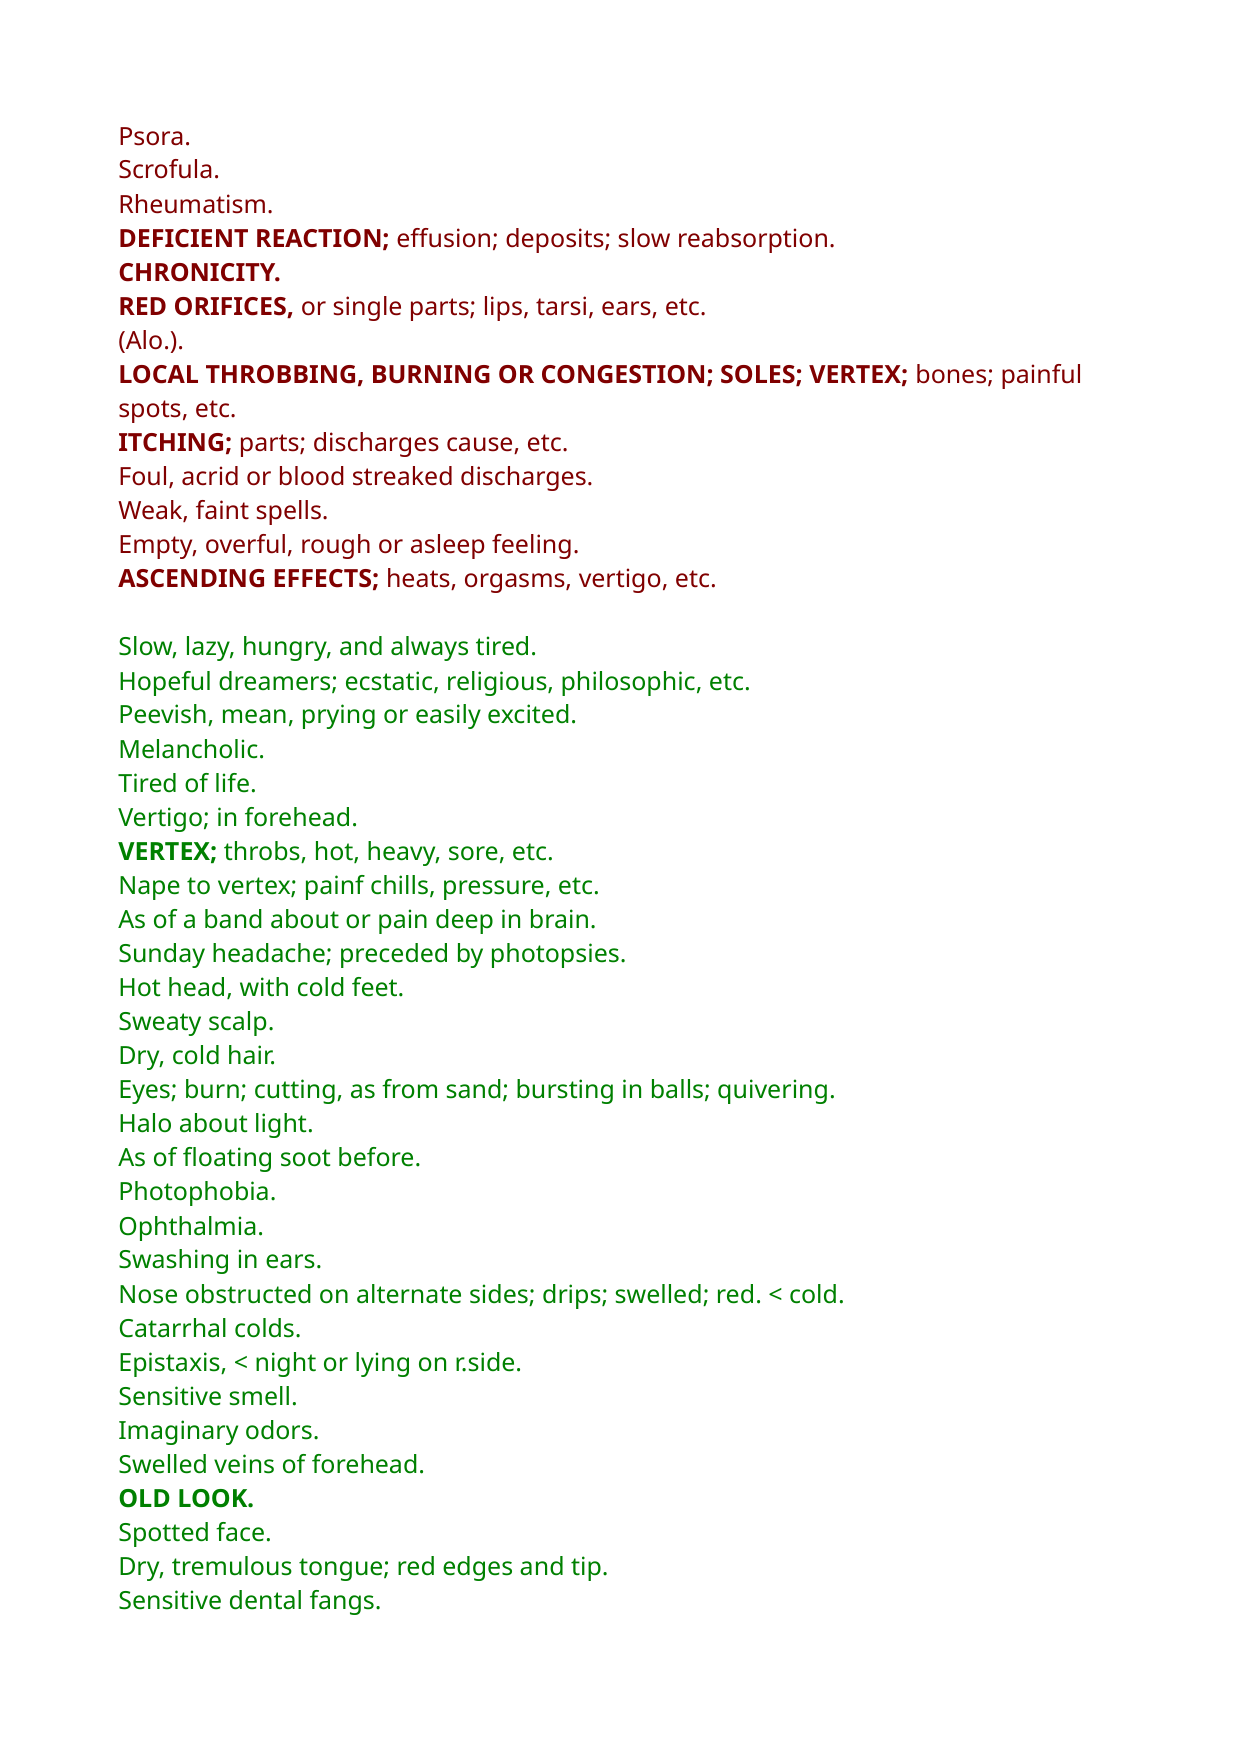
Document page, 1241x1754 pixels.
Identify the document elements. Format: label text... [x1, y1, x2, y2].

text Psora. [118, 118, 1122, 152]
text Sunday headache; preceded by photopsies. [118, 936, 1122, 970]
text Nape to vertex; painf chills, pressure, etc. [118, 867, 1122, 902]
text Epistaxis, < night or lying on r.side. [118, 1344, 1122, 1378]
text (Alo.). [118, 322, 1122, 357]
text Slow, lazy, hungry, and always tired. [118, 629, 1122, 663]
text LOCAL THROBBING, BURNING OR CONGESTION; SOLES; VERTEX; bones; painful spots, etc. [118, 357, 1122, 425]
text Spotted face. [118, 1515, 1122, 1549]
text Weak, faint spells. [118, 493, 1122, 527]
text Eyes; burn; cutting, as from sand; bursting in balls; quivering. [118, 1072, 1122, 1106]
text Hopeful dreamers; ecstatic, religious, philosophic, etc. [118, 663, 1122, 697]
text As of floating soot before. [118, 1140, 1122, 1174]
text Melancholic. [118, 731, 1122, 765]
text CHRONICITY. [118, 254, 1122, 288]
text Tired of life. [118, 765, 1122, 799]
text Ophthalmia. [118, 1208, 1122, 1242]
text ITCHING; parts; discharges cause, etc. [118, 425, 1122, 459]
text Sensitive smell. [118, 1378, 1122, 1412]
text VERTEX; throbs, hot, heavy, sore, etc. [118, 833, 1122, 867]
text Photophobia. [118, 1174, 1122, 1208]
text Catarrhal colds. [118, 1310, 1122, 1344]
text Dry, tremulous tongue; red edges and tip. [118, 1549, 1122, 1583]
text Swashing in ears. [118, 1242, 1122, 1276]
text Nose obstructed on alternate sides; drips; swelled; red. < cold. [118, 1276, 1122, 1310]
text Sweaty scalp. [118, 1004, 1122, 1038]
text Swelled veins of forehead. [118, 1447, 1122, 1481]
text Scrofula. [118, 152, 1122, 186]
text Peevish, mean, prying or easily excited. [118, 697, 1122, 731]
text Rheumatism. [118, 186, 1122, 220]
text As of a band about or pain deep in brain. [118, 902, 1122, 936]
text Halo about light. [118, 1106, 1122, 1140]
text Hot head, with cold feet. [118, 970, 1122, 1004]
text OLD LOOK. [118, 1481, 1122, 1515]
text ASCENDING EFFECTS; heats, orgasms, vertigo, etc. [118, 561, 1122, 595]
text RED ORIFICES, or single parts; lips, tarsi, ears, etc. [118, 288, 1122, 322]
text Dry, cold hair. [118, 1038, 1122, 1072]
text Sensitive dental fangs. [118, 1583, 1122, 1617]
text Foul, acrid or blood streaked discharges. [118, 459, 1122, 493]
text Imaginary odors. [118, 1412, 1122, 1447]
text Vertigo; in forehead. [118, 799, 1122, 833]
text DEFICIENT REACTION; effusion; deposits; slow reabsorption. [118, 220, 1122, 254]
text Empty, overful, rough or asleep feeling. [118, 527, 1122, 561]
